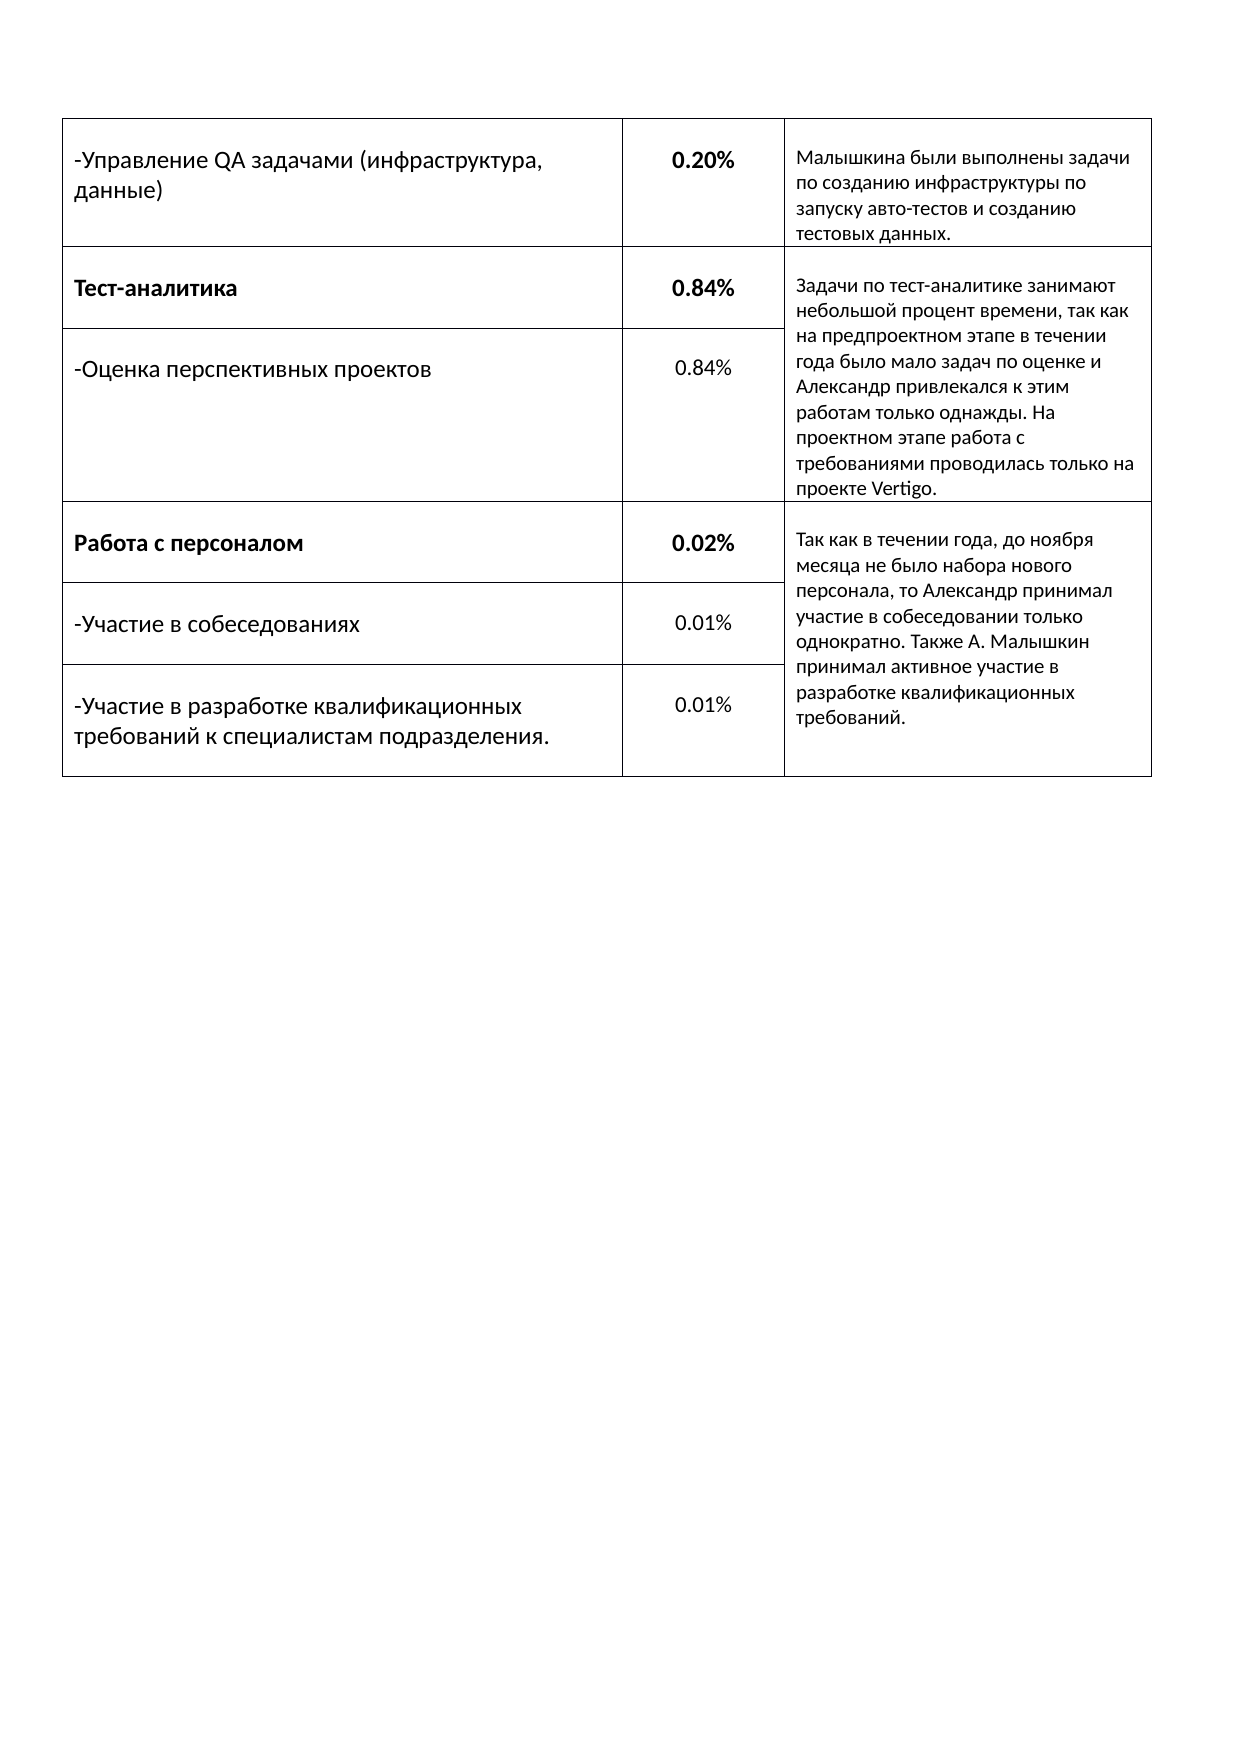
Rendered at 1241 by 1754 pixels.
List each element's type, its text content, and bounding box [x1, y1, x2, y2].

table_cell 0,20% [623, 119, 784, 246]
table_cell 0,01% [623, 665, 784, 776]
table_cell -Управление QA задачами (инфраструктура, данные) [63, 119, 622, 246]
table_cell 0,84% [623, 247, 784, 327]
table_cell -Участие в разработке квалификационных требований к специалистам подразделения. [63, 665, 622, 776]
table_cell Тест-аналитика [63, 247, 622, 327]
table_cell 0,02% [623, 502, 784, 582]
table_cell 0,01% [623, 583, 784, 664]
table_cell Работа с персоналом [63, 502, 622, 582]
table_cell Задачи по тест-аналитике занимают небольшой процент времени, так как на предпроектном этапе в течении года было мало задач по оценке и Александр привлекался к этим работам только однажды. На проектном этапе работа с требованиями проводилась только на проекте Vertigo. [785, 247, 1151, 501]
table_cell -Участие в собеседованиях [63, 583, 622, 664]
table_cell 0,84% [623, 329, 784, 501]
table_cell -Оценка перспективных проектов [63, 329, 622, 501]
table_cell Так как в течении года, до ноября месяца не было набора нового персонала, то Александр принимал участие в собеседовании только однократно. Также А. Малышкин принимал активное участие в разработке квалификационных требований. [785, 502, 1151, 776]
table_cell Малышкина были выполнены задачи по созданию инфраструктуры по запуску авто-тестов и созданию тестовых данных. [785, 119, 1151, 246]
